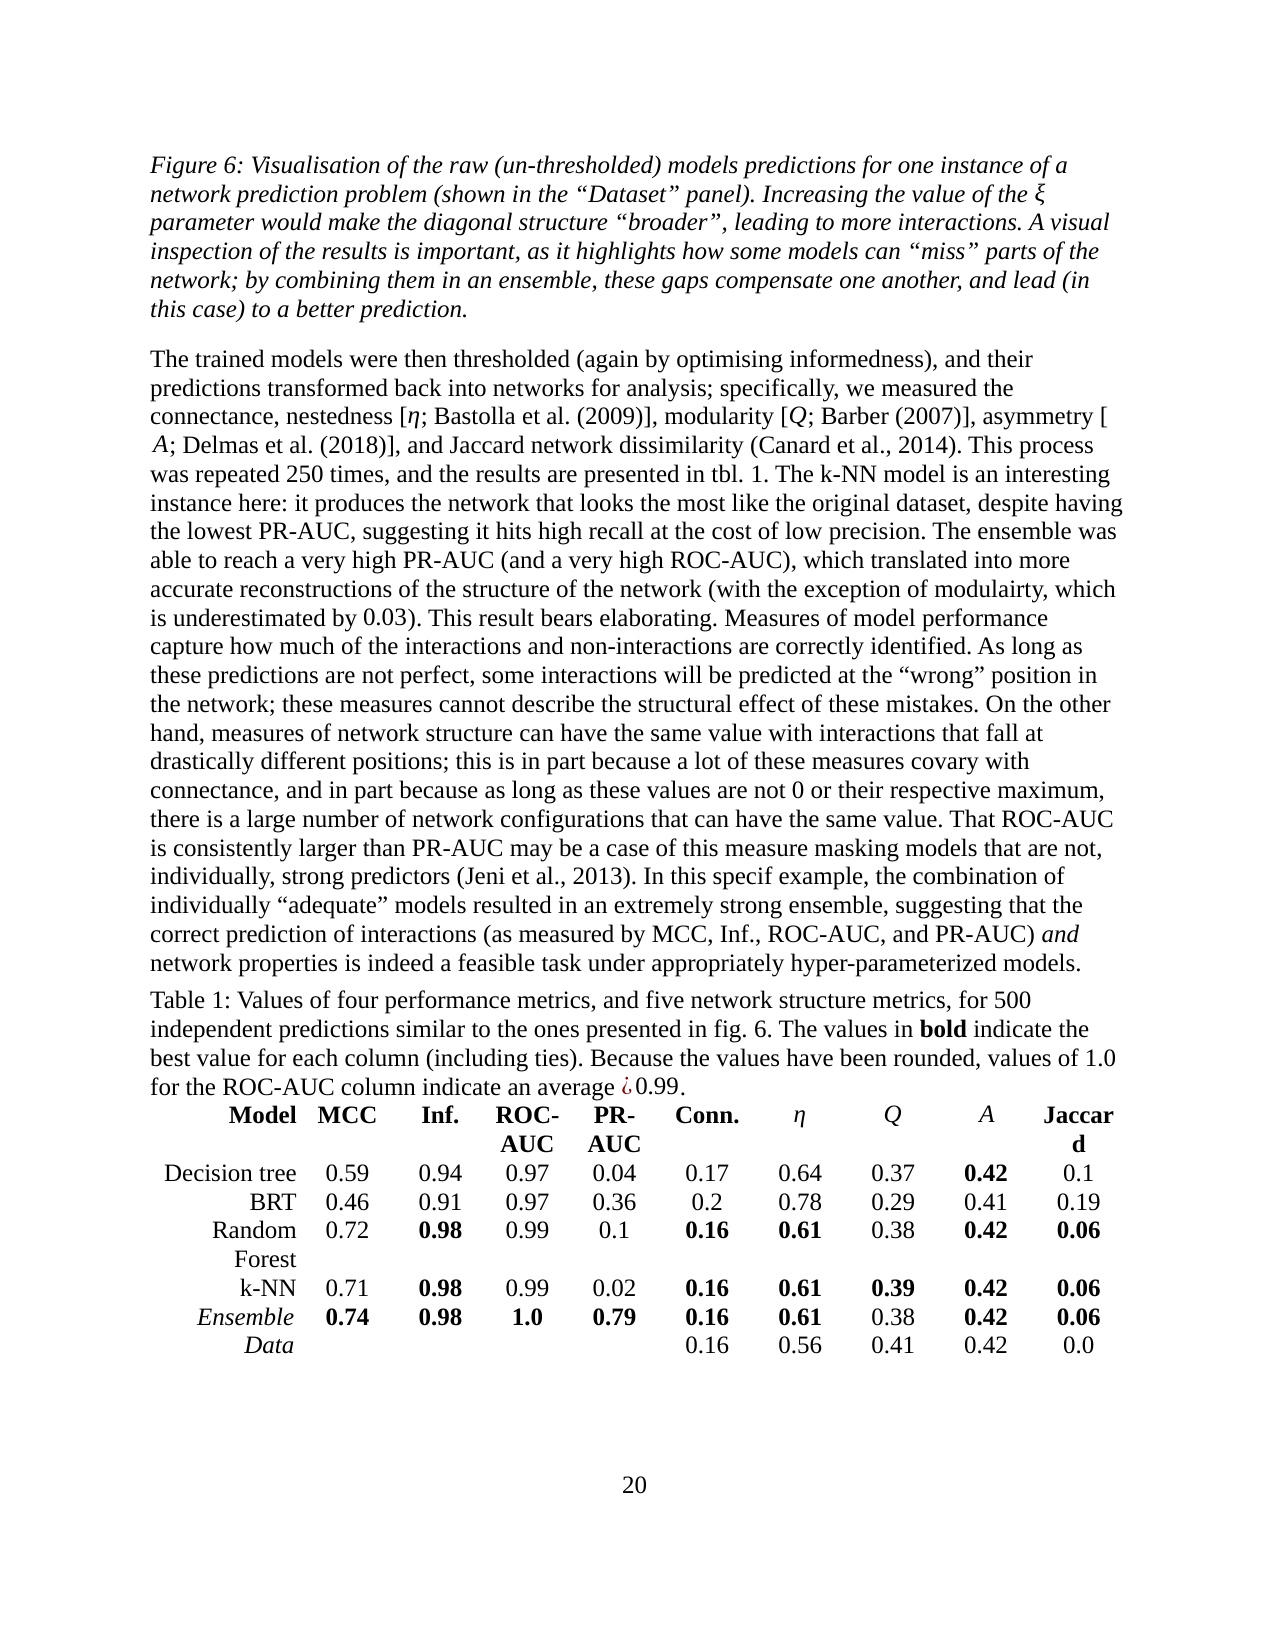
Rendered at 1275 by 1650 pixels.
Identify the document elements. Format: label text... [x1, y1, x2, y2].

table_cell 0.74 [301, 1302, 394, 1330]
table_cell Data [150, 1330, 301, 1359]
table_header Jaccard [1032, 1100, 1125, 1158]
table_cell 0.17 [661, 1158, 753, 1187]
table_cell 0.37 [846, 1158, 939, 1187]
table_cell [301, 1330, 394, 1359]
table_cell 0.98 [394, 1273, 487, 1302]
table_cell 0.64 [754, 1158, 846, 1187]
table_cell 0.16 [661, 1215, 753, 1273]
table_cell 0.97 [487, 1187, 568, 1215]
text Figure 6: Visualisation of the raw (un-thresholded) models predictions for one instance of a network prediction problem (shown in the “Dataset” panel). Increasing the value of the parameter would make the diagonal structure “broader”, leading to more interactions. A visual inspection of the results is important, as it highlights how some models can “miss” parts of the network; by combining them in an ensemble, these gaps compensate one another, and lead (in this case) to a better prediction. [150, 150, 1125, 322]
table_cell 0.0 [1032, 1330, 1125, 1359]
table_cell 0.99 [487, 1273, 568, 1302]
table_cell 0.42 [939, 1158, 1032, 1187]
table_cell Ensemble [150, 1302, 301, 1330]
table_cell 0.1 [568, 1215, 661, 1273]
table_cell 0.16 [661, 1330, 753, 1359]
table_cell 0.1 [1032, 1158, 1125, 1187]
table_cell 0.04 [568, 1158, 661, 1187]
table_header [939, 1100, 1032, 1158]
text The trained models were then thresholded (again by optimising informedness), and their predictions transformed back into networks for analysis; specifically, we measured the connectance, nestedness [; Bastolla et al. (2009)], modularity [; Barber (2007)], asymmetry [; Delmas et al. (2018)], and Jaccard network dissimilarity (Canard et al., 2014). This process was repeated 250 times, and the results are presented in tbl. 1. The k-NN model is an interesting instance here: it produces the network that looks the most like the original dataset, despite having the lowest PR-AUC, suggesting it hits high recall at the cost of low precision. The ensemble was able to reach a very high PR-AUC (and a very high ROC-AUC), which translated into more accurate reconstructions of the structure of the network (with the exception of modulairty, which is underestimated by ). This result bears elaborating. Measures of model performance capture how much of the interactions and non-interactions are correctly identified. As long as these predictions are not perfect, some interactions will be predicted at the “wrong” position in the network; these measures cannot describe the structural effect of these mistakes. On the other hand, measures of network structure can have the same value with interactions that fall at drastically different positions; this is in part because a lot of these measures covary with connectance, and in part because as long as these values are not 0 or their respective maximum, there is a large number of network configurations that can have the same value. That ROC-AUC is consistently larger than PR-AUC may be a case of this measure masking models that are not, individually, strong predictors (Jeni et al., 2013). In this specif example, the combination of individually “adequate” models resulted in an extremely strong ensemble, suggesting that the correct prediction of interactions (as measured by MCC, Inf., ROC-AUC, and PR-AUC) and network properties is indeed a feasible task under appropriately hyper-parameterized models. [150, 344, 1125, 976]
table_cell k-NN [150, 1273, 301, 1302]
table_cell BRT [150, 1187, 301, 1215]
table_cell 0.16 [661, 1302, 753, 1330]
table_cell [394, 1330, 487, 1359]
table_cell 0.41 [846, 1330, 939, 1359]
table_header [846, 1100, 939, 1158]
table_cell 0.29 [846, 1187, 939, 1215]
table_cell 0.71 [301, 1273, 394, 1302]
table_header Conn. [661, 1100, 753, 1158]
table_cell 0.61 [754, 1302, 846, 1330]
table_cell 0.61 [754, 1273, 846, 1302]
table_cell 0.79 [568, 1302, 661, 1330]
table_cell 0.06 [1032, 1273, 1125, 1302]
table_cell 0.02 [568, 1273, 661, 1302]
table_cell 0.46 [301, 1187, 394, 1215]
table_cell 0.06 [1032, 1215, 1125, 1273]
table_cell 0.2 [661, 1187, 753, 1215]
table_cell 0.42 [939, 1302, 1032, 1330]
table_cell Random Forest [150, 1215, 301, 1273]
table_header Inf. [394, 1100, 487, 1158]
table_header Model [150, 1100, 301, 1158]
table_cell 0.42 [939, 1273, 1032, 1302]
table_cell 0.72 [301, 1215, 394, 1273]
table_cell 0.98 [394, 1215, 487, 1273]
table_cell 0.41 [939, 1187, 1032, 1215]
table_cell 0.42 [939, 1215, 1032, 1273]
table_header ROC-AUC [487, 1100, 568, 1158]
text Table 1: Values of four performance metrics, and five network structure metrics, for 500 independent predictions similar to the ones presented in fig. 6. The values in bold indicate the best value for each column (including ties). Because the values have been rounded, values of 1.0 for the ROC-AUC column indicate an average . [150, 985, 1125, 1100]
table_cell 0.42 [939, 1330, 1032, 1359]
table_cell 0.59 [301, 1158, 394, 1187]
table_cell 0.39 [846, 1273, 939, 1302]
table_cell 0.56 [754, 1330, 846, 1359]
table_cell [568, 1330, 661, 1359]
table_cell 0.78 [754, 1187, 846, 1215]
table_cell 0.16 [661, 1273, 753, 1302]
table_header PR-AUC [568, 1100, 661, 1158]
table_cell 0.19 [1032, 1187, 1125, 1215]
table_cell 0.38 [846, 1215, 939, 1273]
table_header MCC [301, 1100, 394, 1158]
table_cell Decision tree [150, 1158, 301, 1187]
table_cell 0.06 [1032, 1302, 1125, 1330]
table_cell [487, 1330, 568, 1359]
table_header [754, 1100, 846, 1158]
table_cell 0.98 [394, 1302, 487, 1330]
table_cell 0.36 [568, 1187, 661, 1215]
table_cell 0.91 [394, 1187, 487, 1215]
table_cell 1.0 [487, 1302, 568, 1330]
table_cell 0.97 [487, 1158, 568, 1187]
table_cell 0.61 [754, 1215, 846, 1273]
table_cell 0.38 [846, 1302, 939, 1330]
table_cell 0.94 [394, 1158, 487, 1187]
table_cell 0.99 [487, 1215, 568, 1273]
